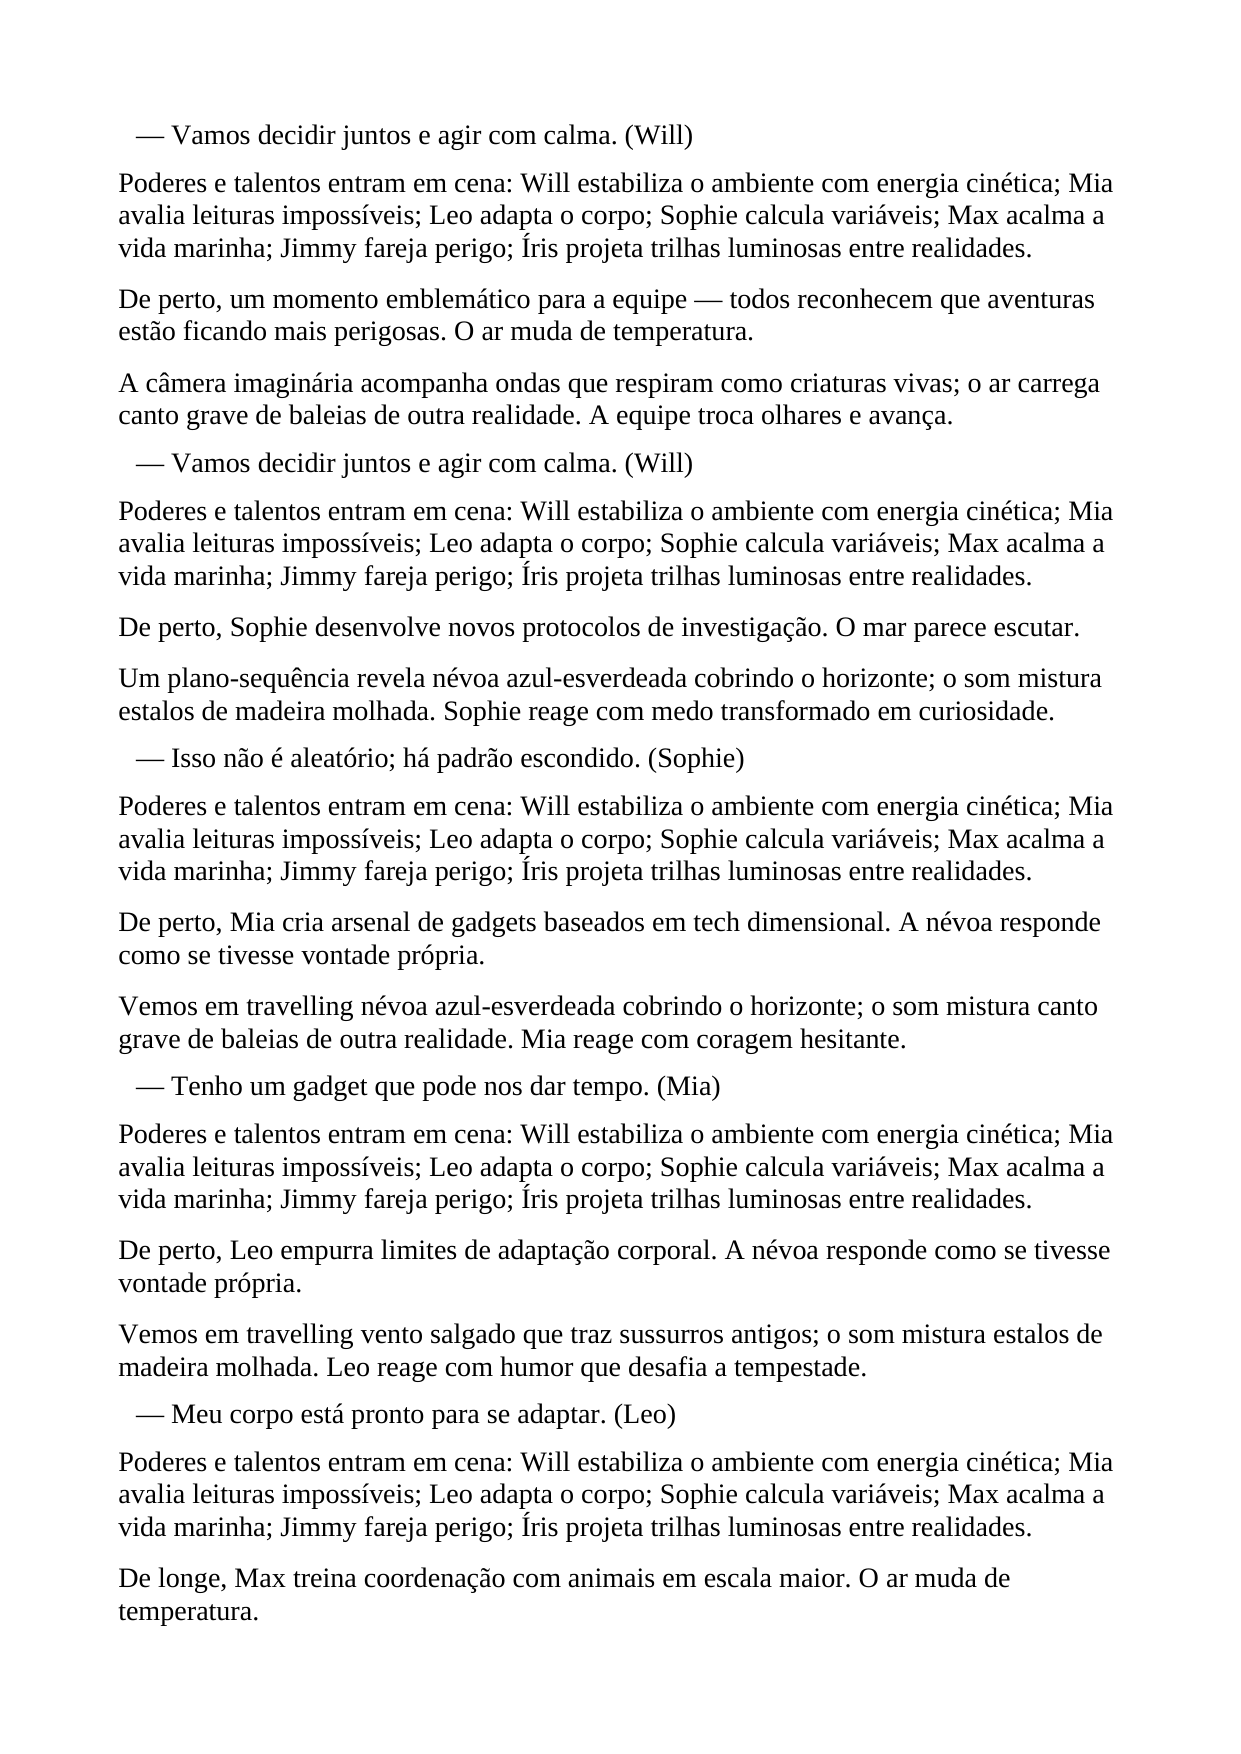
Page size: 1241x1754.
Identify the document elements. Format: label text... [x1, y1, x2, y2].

text — Vamos decidir juntos e agir com calma. (Will) [118, 446, 1122, 478]
text — Tenho um gadget que pode nos dar tempo. (Mia) [118, 1069, 1122, 1102]
text Um plano-sequência revela névoa azul-esverdeada cobrindo o horizonte; o som mistura estalos de madeira molhada. Sophie reage com medo transformado em curiosidade. [118, 661, 1122, 726]
text A câmera imaginária acompanha ondas que respiram como criaturas vivas; o ar carrega canto grave de baleias de outra realidade. A equipe troca olhares e avança. [118, 366, 1122, 431]
text De perto, Leo empurra limites de adaptação corporal. A névoa responde como se tivesse vontade própria. [118, 1233, 1122, 1298]
text Vemos em travelling névoa azul-esverdeada cobrindo o horizonte; o som mistura canto grave de baleias de outra realidade. Mia reage com coragem hesitante. [118, 989, 1122, 1054]
text — Vamos decidir juntos e agir com calma. (Will) [118, 118, 1122, 151]
text De perto, Mia cria arsenal de gadgets baseados em tech dimensional. A névoa responde como se tivesse vontade própria. [118, 906, 1122, 970]
text Vemos em travelling vento salgado que traz sussurros antigos; o som mistura estalos de madeira molhada. Leo reage com humor que desafia a tempestade. [118, 1317, 1122, 1382]
text Poderes e talentos entram em cena: Will estabiliza o ambiente com energia cinética; Mia avalia leituras impossíveis; Leo adapta o corpo; Sophie calcula variáveis; Max acalma a vida marinha; Jimmy fareja perigo; Íris projeta trilhas luminosas entre realidades. [118, 1445, 1122, 1542]
text De longe, Max treina coordenação com animais em escala maior. O ar muda de temperatura. [118, 1561, 1122, 1626]
text Poderes e talentos entram em cena: Will estabiliza o ambiente com energia cinética; Mia avalia leituras impossíveis; Leo adapta o corpo; Sophie calcula variáveis; Max acalma a vida marinha; Jimmy fareja perigo; Íris projeta trilhas luminosas entre realidades. [118, 789, 1122, 887]
text Poderes e talentos entram em cena: Will estabiliza o ambiente com energia cinética; Mia avalia leituras impossíveis; Leo adapta o corpo; Sophie calcula variáveis; Max acalma a vida marinha; Jimmy fareja perigo; Íris projeta trilhas luminosas entre realidades. [118, 494, 1122, 591]
text De perto, Sophie desenvolve novos protocolos de investigação. O mar parece escutar. [118, 610, 1122, 642]
text De perto, um momento emblemático para a equipe — todos reconhecem que aventuras estão ficando mais perigosas. O ar muda de temperatura. [118, 282, 1122, 347]
text Poderes e talentos entram em cena: Will estabiliza o ambiente com energia cinética; Mia avalia leituras impossíveis; Leo adapta o corpo; Sophie calcula variáveis; Max acalma a vida marinha; Jimmy fareja perigo; Íris projeta trilhas luminosas entre realidades. [118, 166, 1122, 263]
text Poderes e talentos entram em cena: Will estabiliza o ambiente com energia cinética; Mia avalia leituras impossíveis; Leo adapta o corpo; Sophie calcula variáveis; Max acalma a vida marinha; Jimmy fareja perigo; Íris projeta trilhas luminosas entre realidades. [118, 1117, 1122, 1214]
text — Meu corpo está pronto para se adaptar. (Leo) [118, 1397, 1122, 1430]
text — Isso não é aleatório; há padrão escondido. (Sophie) [118, 742, 1122, 774]
